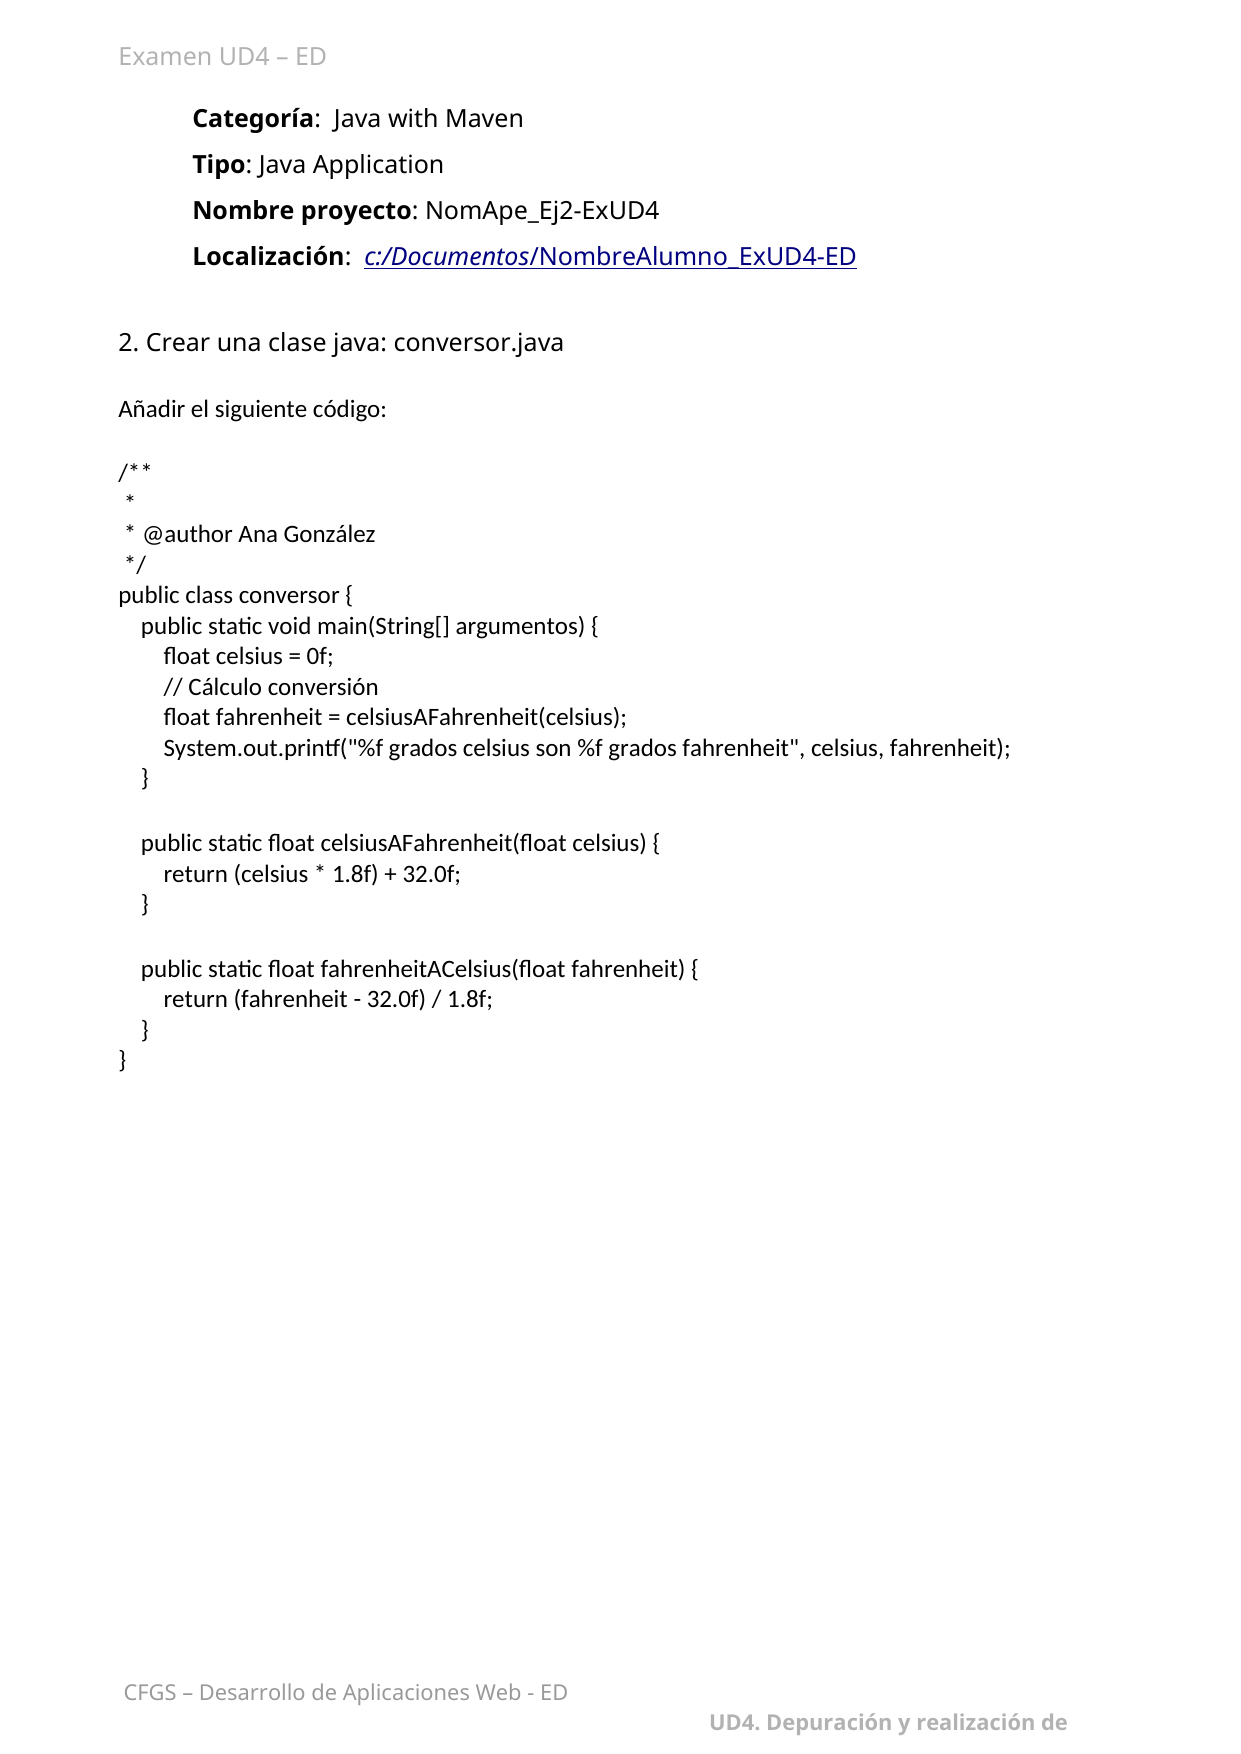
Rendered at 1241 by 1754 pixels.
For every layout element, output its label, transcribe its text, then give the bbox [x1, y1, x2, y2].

text /** [118, 457, 1122, 488]
text Añadir el siguiente código: [118, 393, 1122, 423]
text } [118, 1014, 1122, 1044]
text */ [118, 549, 1122, 579]
text * [118, 488, 1122, 518]
text return (celsius * 1.8f) + 32.0f; [118, 858, 1122, 888]
text return (fahrenheit - 32.0f) / 1.8f; [118, 983, 1122, 1014]
text public static void main(String[] argumentos) { [118, 610, 1122, 641]
text * @author Ana González [118, 518, 1122, 549]
text public class conversor { [118, 579, 1122, 610]
text } [118, 1044, 1122, 1075]
text System.out.printf("%f grados celsius son %f grados fahrenheit", celsius, fahrenheit); [118, 732, 1122, 763]
text public static float celsiusAFahrenheit(float celsius) { [118, 827, 1122, 858]
text Tipo: Java Application [118, 147, 1122, 181]
text 2. Crear una clase java: conversor.java [118, 325, 1122, 359]
text Categoría: Java with Maven [118, 101, 1122, 135]
text float fahrenheit = celsiusAFahrenheit(celsius); [118, 702, 1122, 732]
text Localización: c:/Documentos/NombreAlumno_ExUD4-ED [118, 239, 1122, 273]
text // Cálculo conversión [118, 671, 1122, 702]
text float celsius = 0f; [118, 641, 1122, 671]
text } [118, 888, 1122, 919]
text Nombre proyecto: NomApe_Ej2-ExUD4 [118, 193, 1122, 227]
text public static float fahrenheitACelsius(float fahrenheit) { [118, 953, 1122, 983]
text } [118, 763, 1122, 793]
